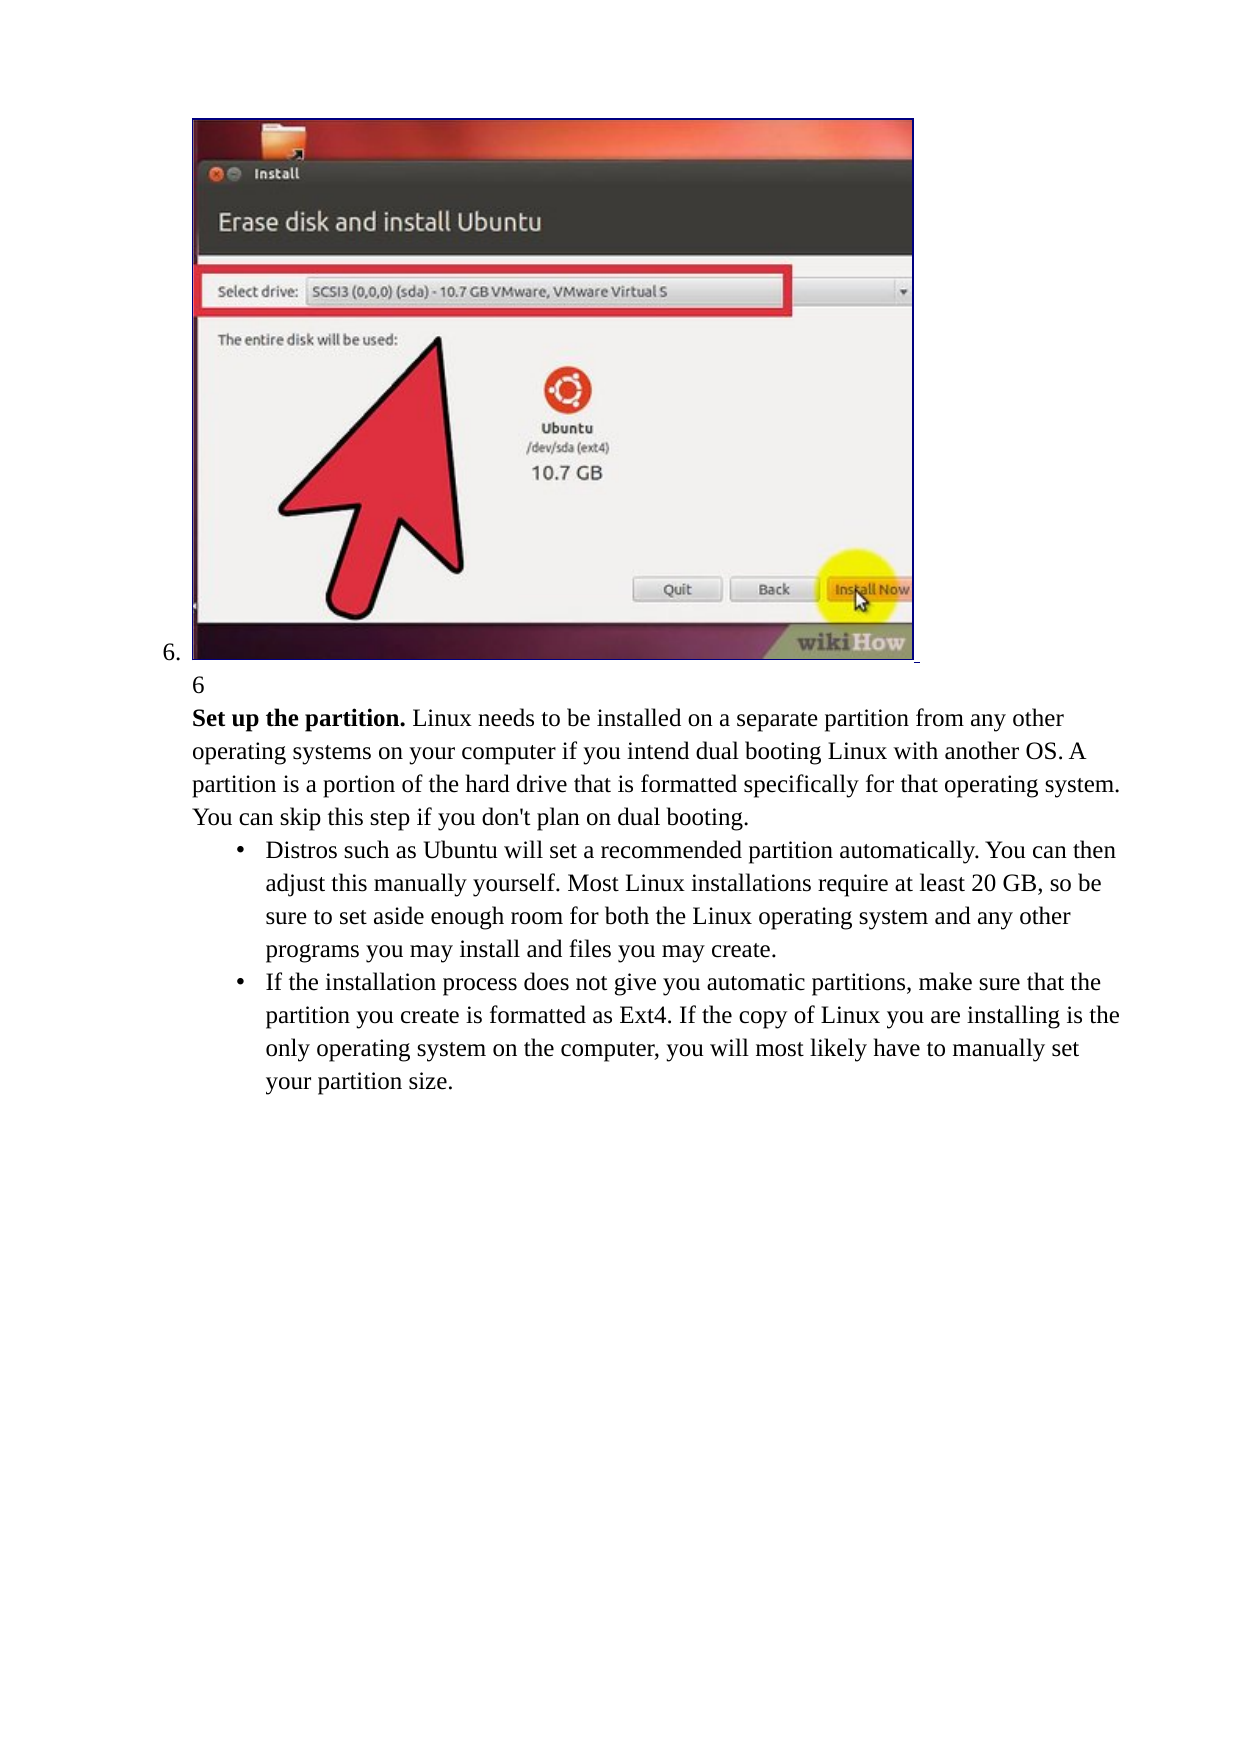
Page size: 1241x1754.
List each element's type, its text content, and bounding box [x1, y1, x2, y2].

list If the installation process does not give you automatic partitions, make sure that the partition you create is formatted as Ext4. If the copy of Linux you are installing is the only operating system on the computer, you will most likely have to manually set your partition size. [236, 967, 1122, 1095]
picture [193, 120, 912, 659]
list Distros such as Ubuntu will set a recommended partition automatically. You can then adjust this manually yourself. Most Linux installations require at least 20 GB, so be sure to set aside enough room for both the Linux operating system and any other programs you may install and files you may create. [236, 835, 1122, 963]
list 6 [162, 670, 1122, 699]
list Set up the partition. Linux needs to be installed on a separate partition from any other operating systems on your computer if you intend dual booting Linux with another OS. A partition is a portion of the hard drive that is formatted specifically for that operating system. You can skip this step if you don't plan on dual booting. [162, 703, 1122, 831]
